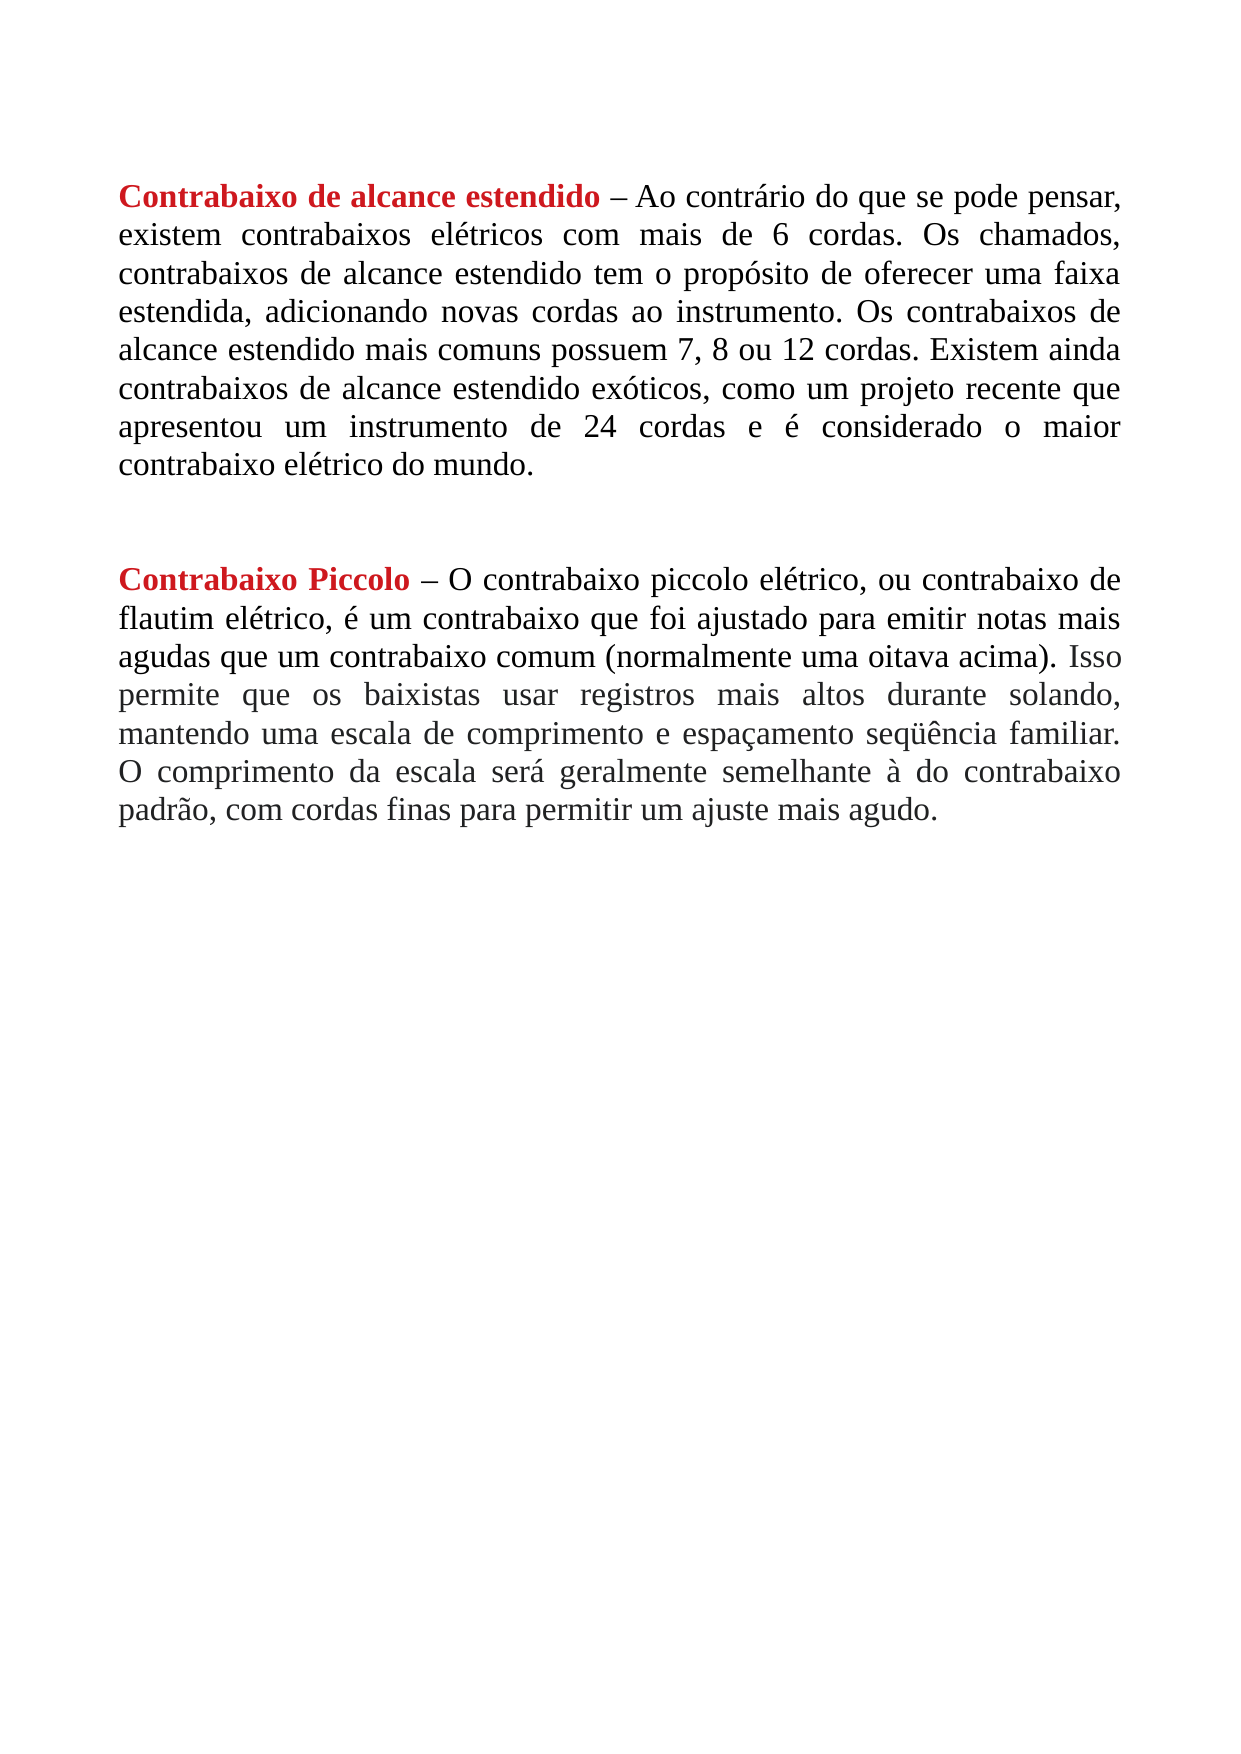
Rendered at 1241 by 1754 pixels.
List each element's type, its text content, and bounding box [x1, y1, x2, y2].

text Contrabaixo de alcance estendido – Ao contrário do que se pode pensar, existem contrabaixos elétricos com mais de 6 cordas. Os chamados, contrabaixos de alcance estendido tem o propósito de oferecer uma faixa estendida, adicionando novas cordas ao instrumento. Os contrabaixos de alcance estendido mais comuns possuem 7, 8 ou 12 cordas. Existem ainda contrabaixos de alcance estendido exóticos, como um projeto recente que apresentou um instrumento de 24 cordas e é considerado o maior contrabaixo elétrico do mundo. [118, 176, 1122, 483]
text Contrabaixo Piccolo – O contrabaixo piccolo elétrico, ou contrabaixo de flautim elétrico, é um contrabaixo que foi ajustado para emitir notas mais agudas que um contrabaixo comum (normalmente uma oitava acima). Isso permite que os baixistas usar registros mais altos durante solando, mantendo uma escala de comprimento e espaçamento seqüência familiar. O comprimento da escala será geralmente semelhante à do contrabaixo padrão, com cordas finas para permitir um ajuste mais agudo. [118, 560, 1122, 828]
